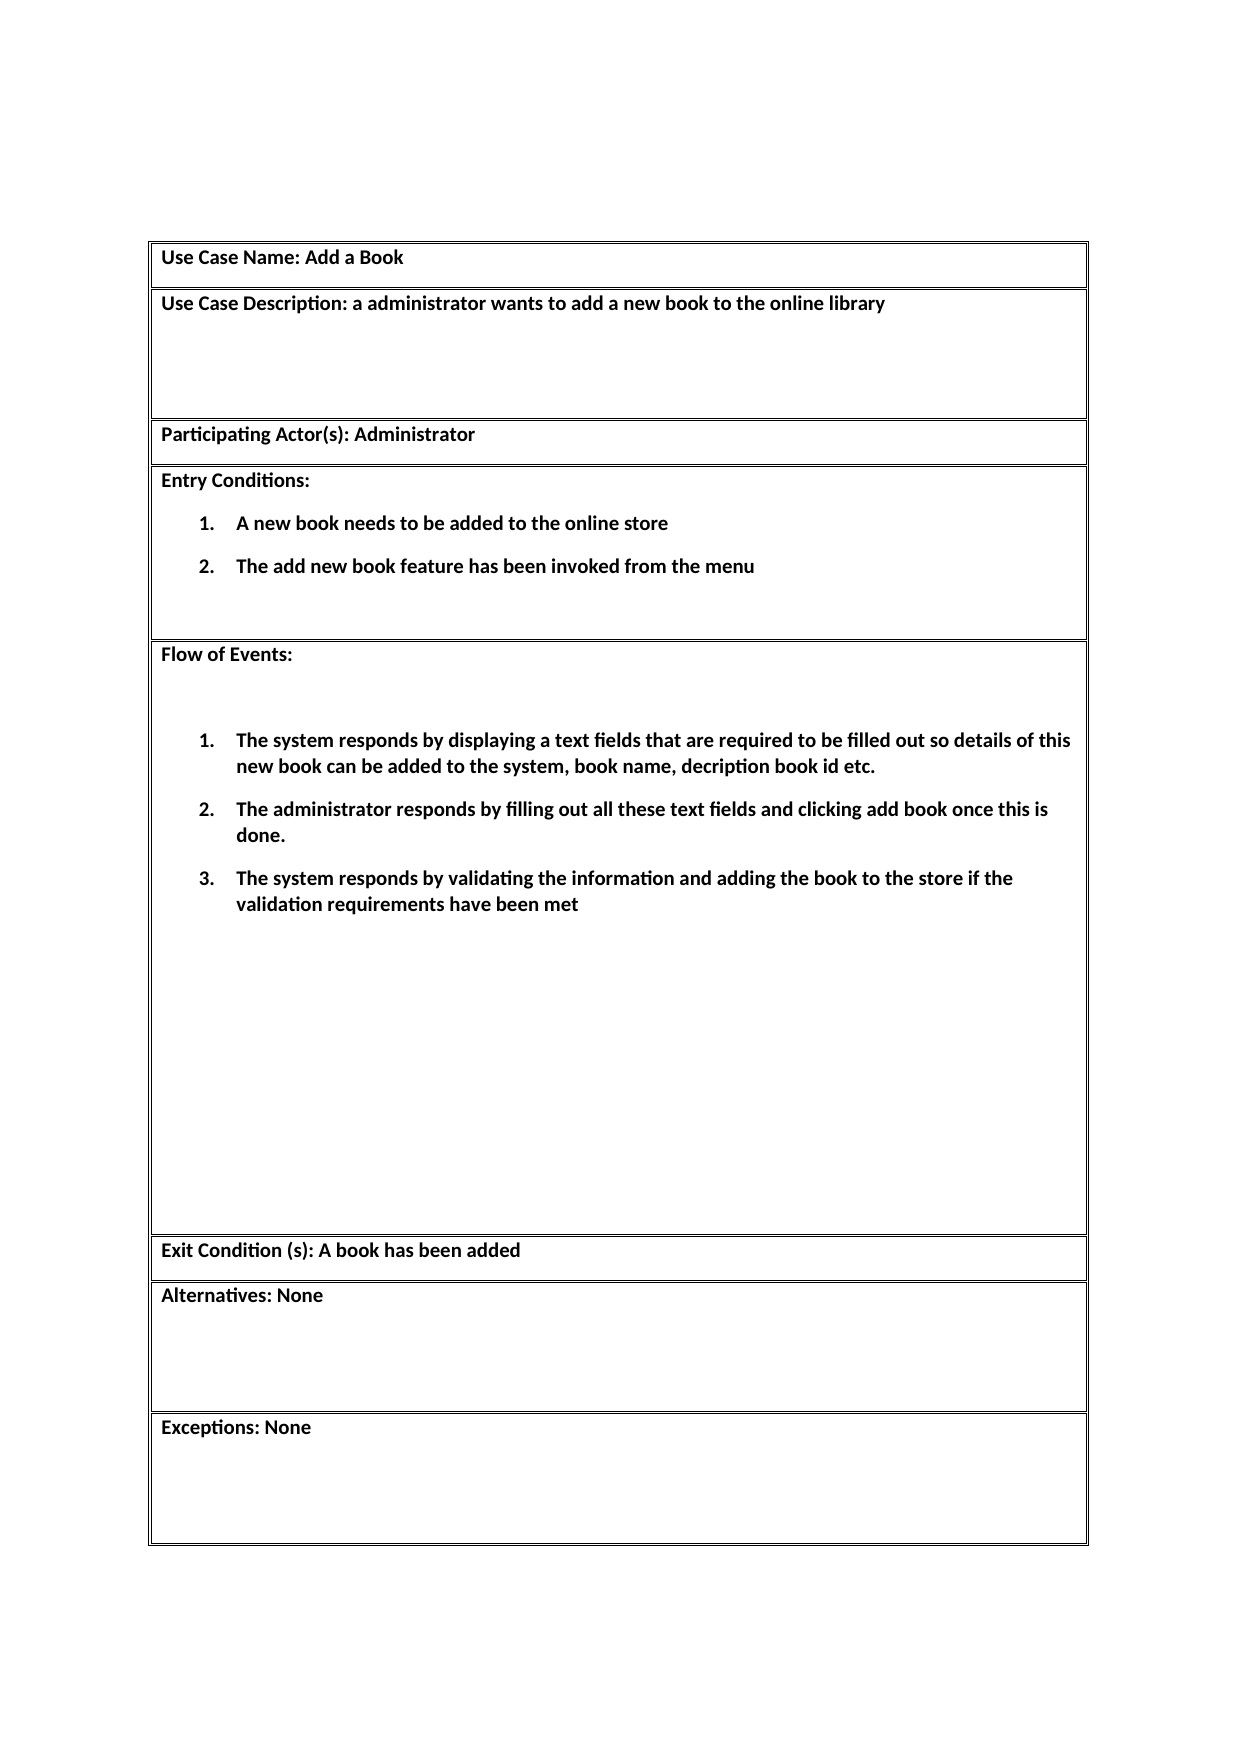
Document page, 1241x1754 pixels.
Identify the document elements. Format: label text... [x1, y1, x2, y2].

table_cell Use Case Description: a administrator wants to add a new book to the online library [152, 290, 1086, 418]
table_cell Alternatives: None [152, 1283, 1086, 1411]
table_cell Exit Condition (s): A book has been added [152, 1237, 1086, 1279]
table_cell Flow of Events: The system responds by displaying a text fields that are required to be filled out so details of this new book can be added to the system, book name, decription book id etc. The administrator responds by filling out all these text fields and clicking add book once this is done. The system responds by validating the information and adding the book to the store if the validation requirements have been met [152, 642, 1086, 1234]
table_cell Entry Conditions: A new book needs to be added to the online store The add new book feature has been invoked from the menu [152, 467, 1086, 638]
table_header Use Case Name: Add a Book [152, 244, 1086, 287]
table_cell Exceptions: None [152, 1414, 1086, 1542]
table_cell Participating Actor(s): Administrator [152, 421, 1086, 464]
